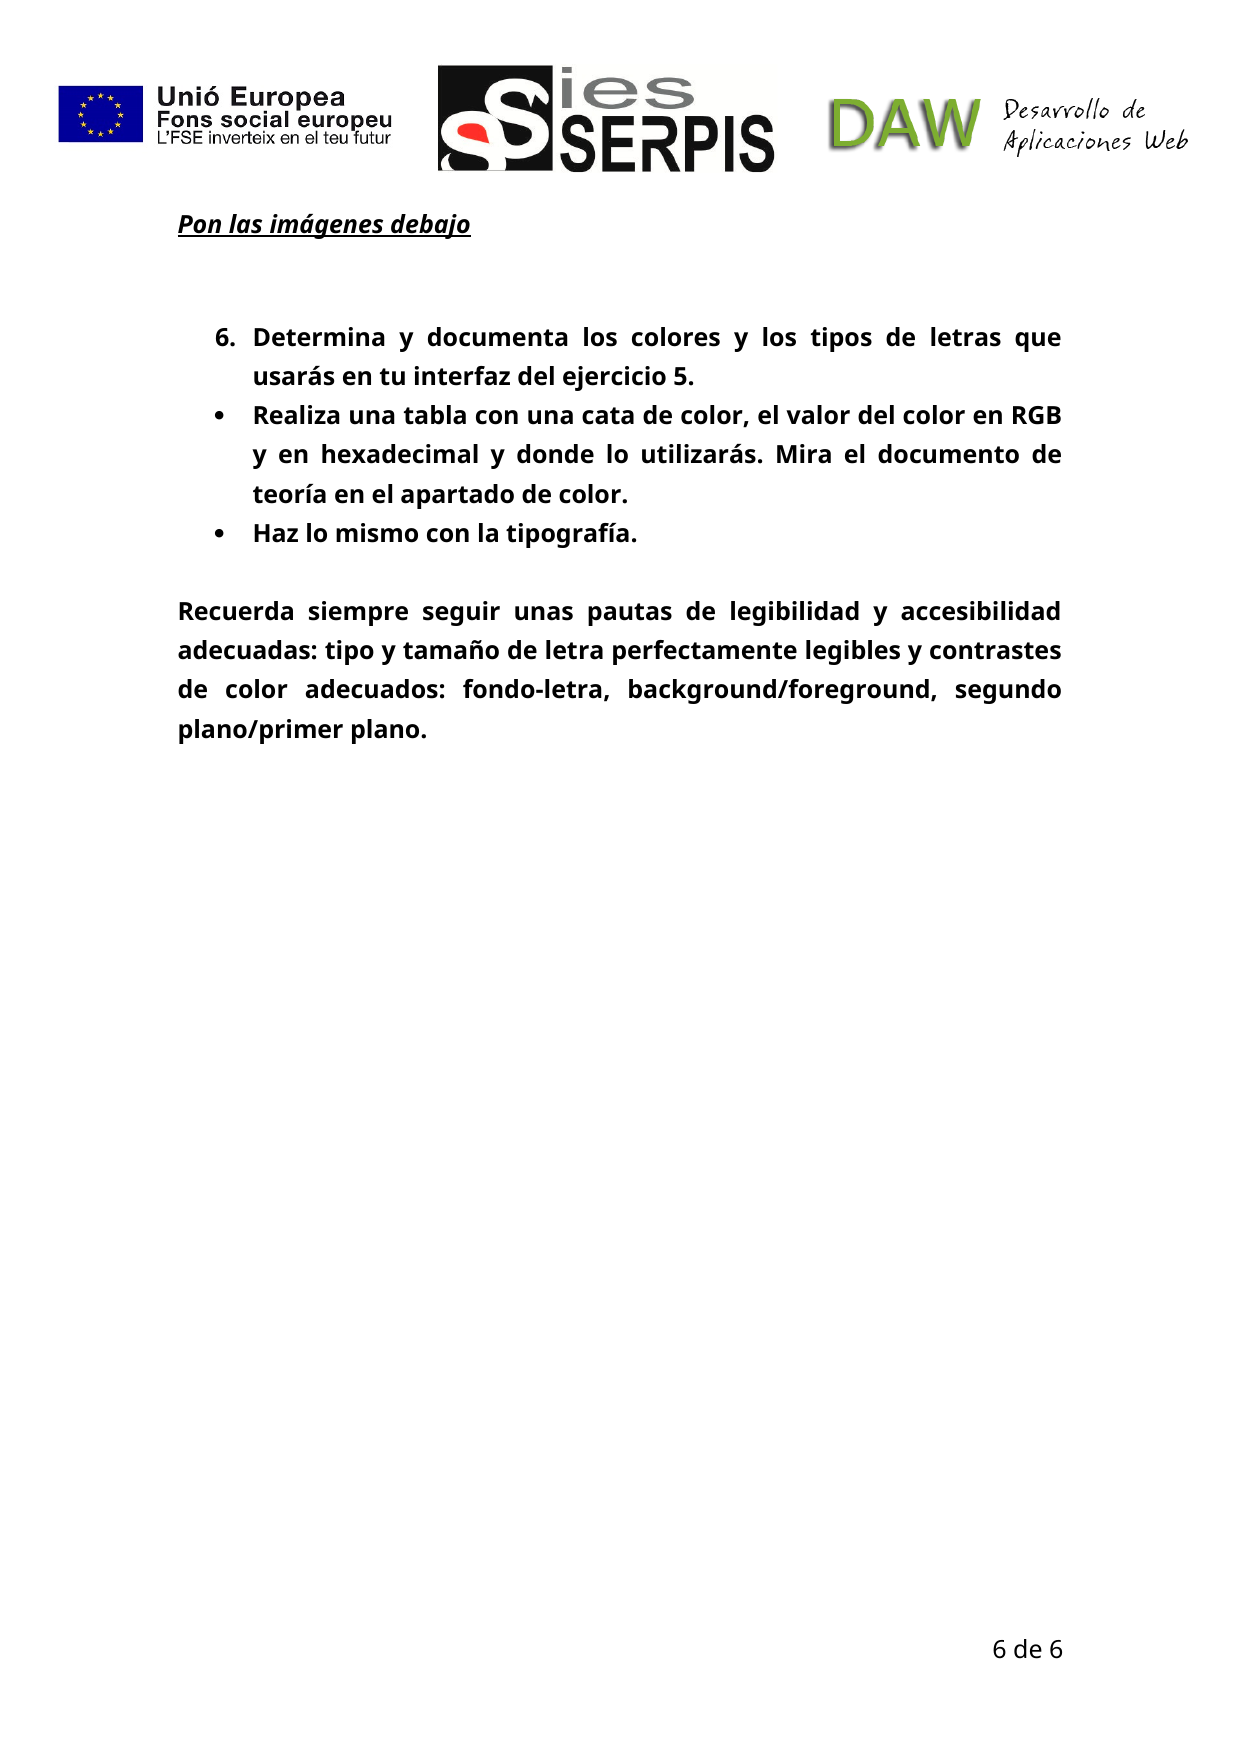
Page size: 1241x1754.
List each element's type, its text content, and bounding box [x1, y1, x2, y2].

picture [437, 64, 778, 173]
list Recuerda siempre seguir unas pautas de legibilidad y accesibilidad adecuadas: tipo y tamaño de letra perfectamente legibles y contrastes de color adecuados: fondo-letra, background/foreground, segundo plano/primer plano. [177, 594, 1063, 745]
list Pon las imágenes debajo [177, 206, 1063, 240]
list Realiza una tabla con una cata de color, el valor del color en RGB y en hexadecimal y donde lo utilizarás. Mira el documento de teoría en el apartado de color. [215, 398, 1063, 510]
list Determina y documenta los colores y los tipos de letras que usarás en tu interfaz del ejercicio 5. [215, 320, 1063, 393]
list Haz lo mismo con la tipografía. [215, 516, 1063, 549]
picture [42, 73, 407, 156]
picture [820, 90, 1202, 164]
